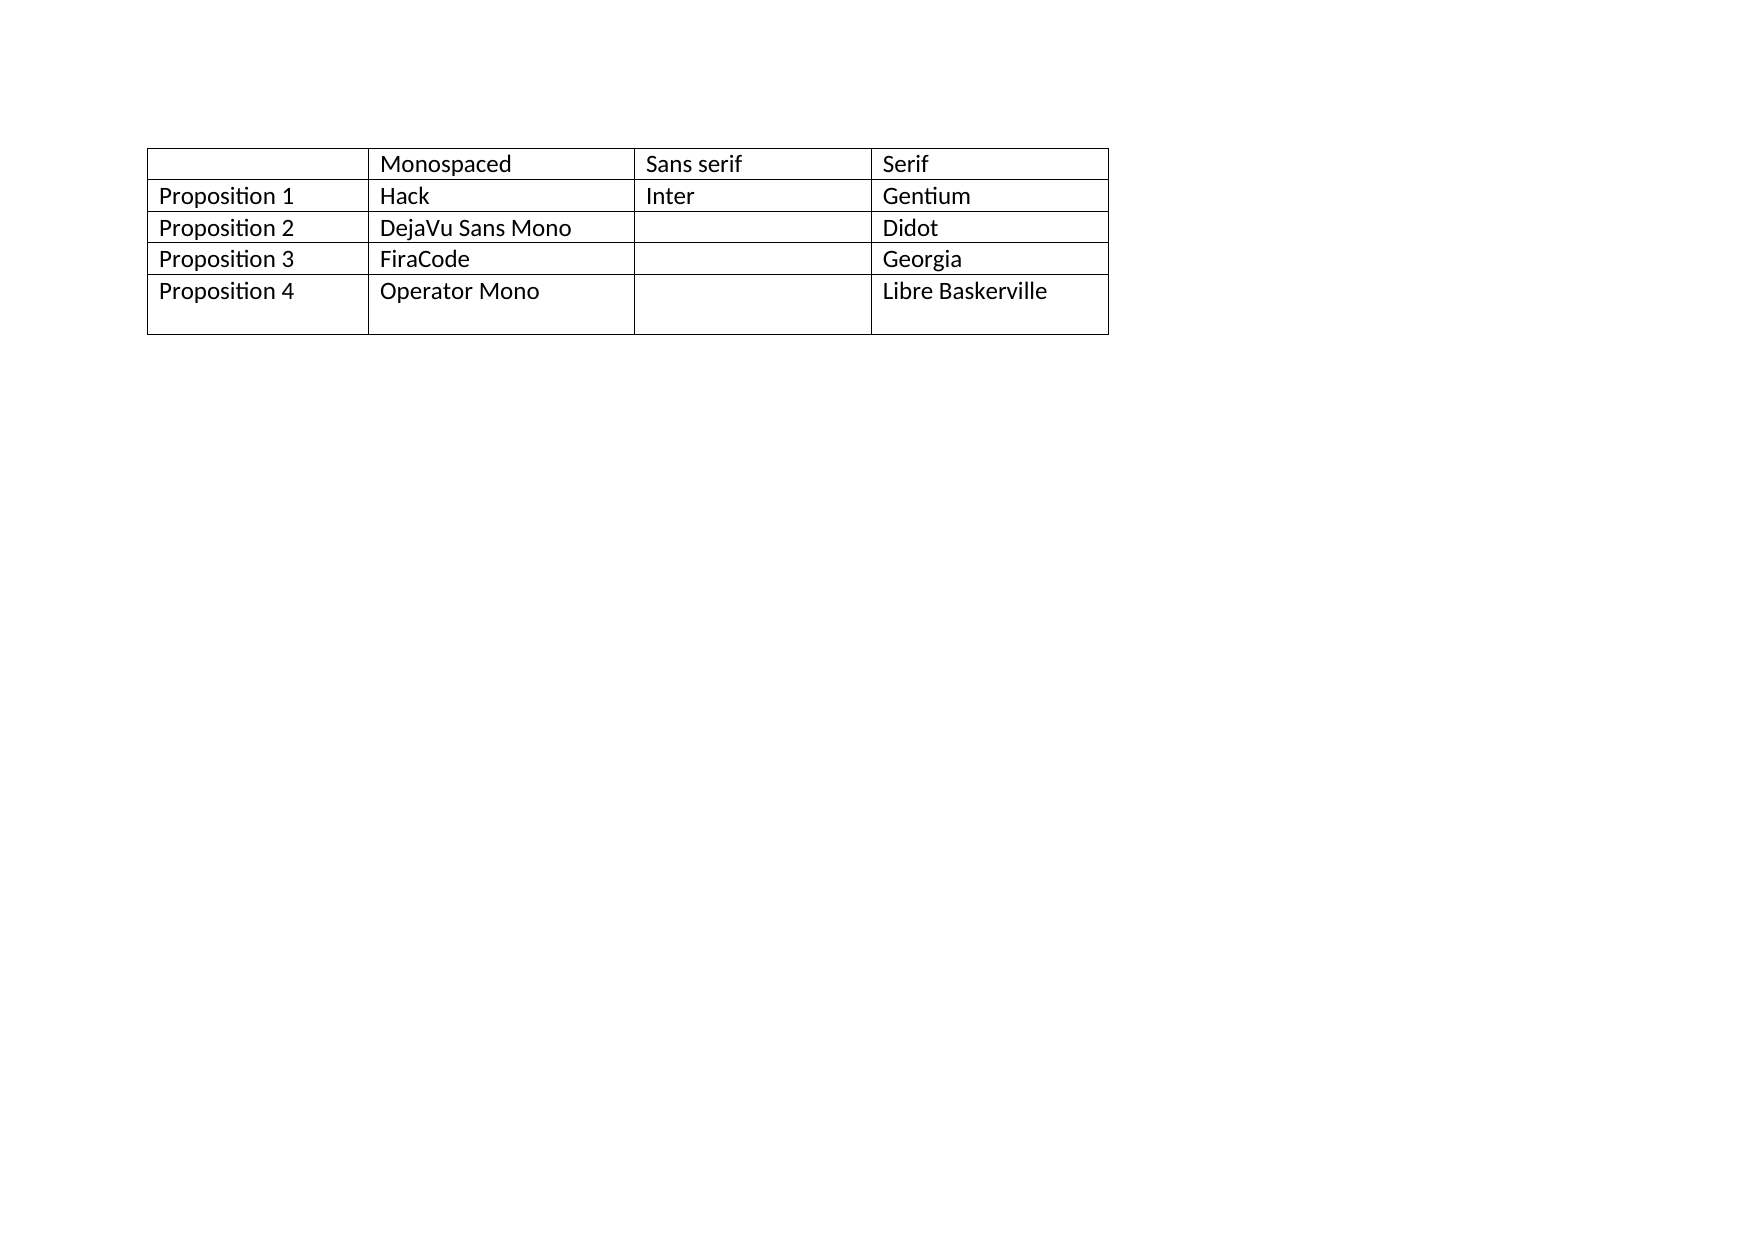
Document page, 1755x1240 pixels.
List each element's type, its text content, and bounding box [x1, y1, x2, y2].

table_cell Proposition 1 [148, 180, 368, 211]
table_header Serif [872, 149, 1108, 179]
table_cell [635, 212, 871, 242]
table_cell [635, 243, 871, 274]
table_cell Hack [369, 180, 634, 211]
table_cell Proposition 4 [148, 275, 368, 334]
table_cell [635, 275, 871, 334]
table_cell Operator Mono [369, 275, 634, 334]
table_cell Inter [635, 180, 871, 211]
table_header Monospaced [369, 149, 634, 179]
table_header [148, 149, 368, 179]
table_cell Didot [872, 212, 1108, 242]
table_cell Gentium [872, 180, 1108, 211]
table_cell FiraCode [369, 243, 634, 274]
table_header Sans serif [635, 149, 871, 179]
table_cell Proposition 2 [148, 212, 368, 242]
table_cell Proposition 3 [148, 243, 368, 274]
table_cell Libre Baskerville [872, 275, 1108, 334]
table_cell Georgia [872, 243, 1108, 274]
table_cell DejaVu Sans Mono [369, 212, 634, 242]
